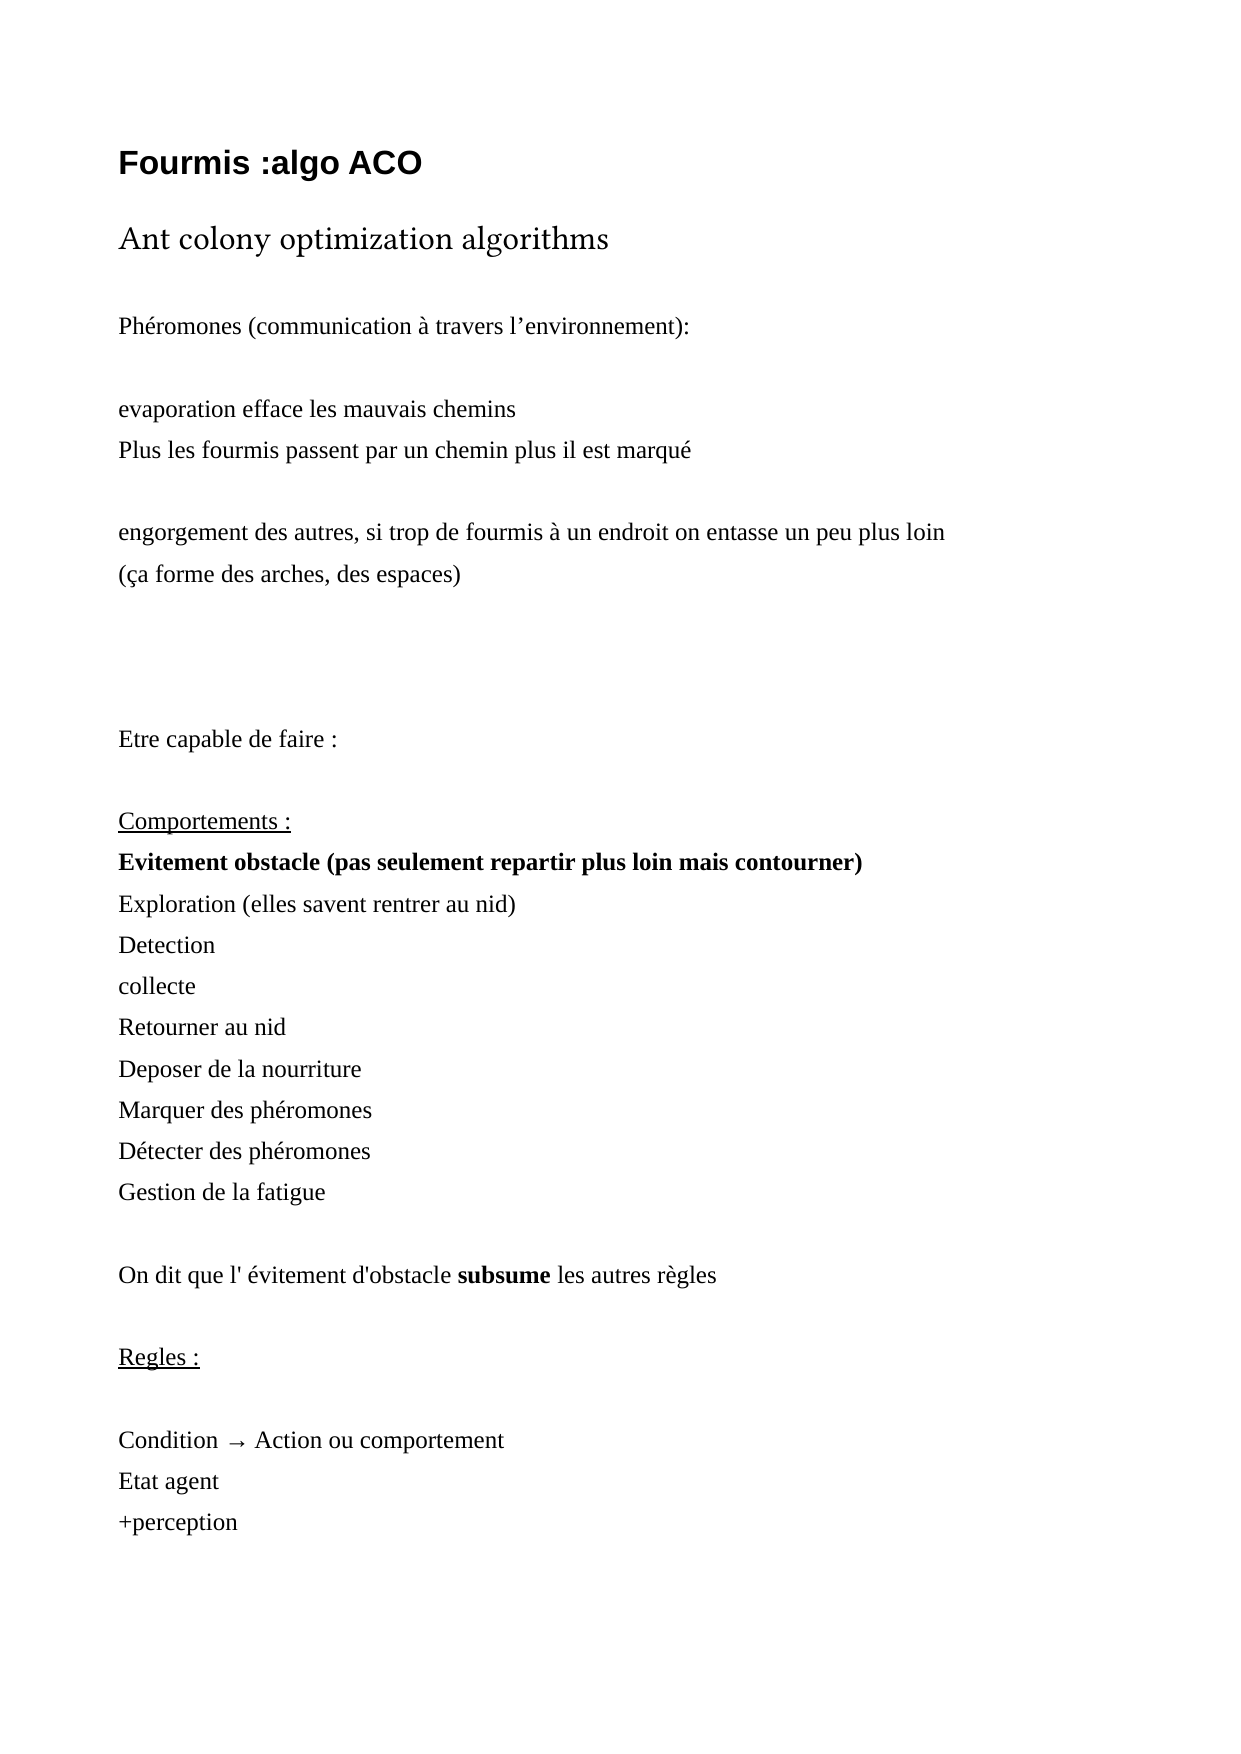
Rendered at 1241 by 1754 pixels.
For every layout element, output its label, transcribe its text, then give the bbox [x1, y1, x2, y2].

text Gestion de la fatigue [118, 1177, 1122, 1206]
text Deposer de la nourriture [118, 1054, 1122, 1082]
text Evitement obstacle (pas seulement repartir plus loin mais contourner) [118, 847, 1122, 876]
subtitle Fourmis :algo ACO [118, 143, 1122, 182]
text Condition → Action ou comportement [118, 1425, 1122, 1454]
text Regles : [118, 1342, 1122, 1371]
text Comportements : [118, 806, 1122, 835]
text On dit que l' évitement d'obstacle subsume les autres règles [118, 1260, 1122, 1289]
text Detection [118, 930, 1122, 959]
text Retourner au nid [118, 1012, 1122, 1041]
text Plus les fourmis passent par un chemin plus il est marqué [118, 435, 1122, 464]
text Phéromones (communication à travers l’environnement): [118, 311, 1122, 340]
text Marquer des phéromones [118, 1095, 1122, 1124]
text Exploration (elles savent rentrer au nid) [118, 889, 1122, 917]
text Etat agent [118, 1466, 1122, 1495]
text evaporation efface les mauvais chemins [118, 394, 1122, 422]
text Etre capable de faire : [118, 724, 1122, 752]
subtitle Ant colony optimization algorithms [118, 219, 1122, 257]
text +perception [118, 1507, 1122, 1536]
text collecte [118, 971, 1122, 1000]
text (ça forme des arches, des espaces) [118, 559, 1122, 587]
text engorgement des autres, si trop de fourmis à un endroit on entasse un peu plus loin [118, 517, 1122, 546]
text Détecter des phéromones [118, 1136, 1122, 1165]
